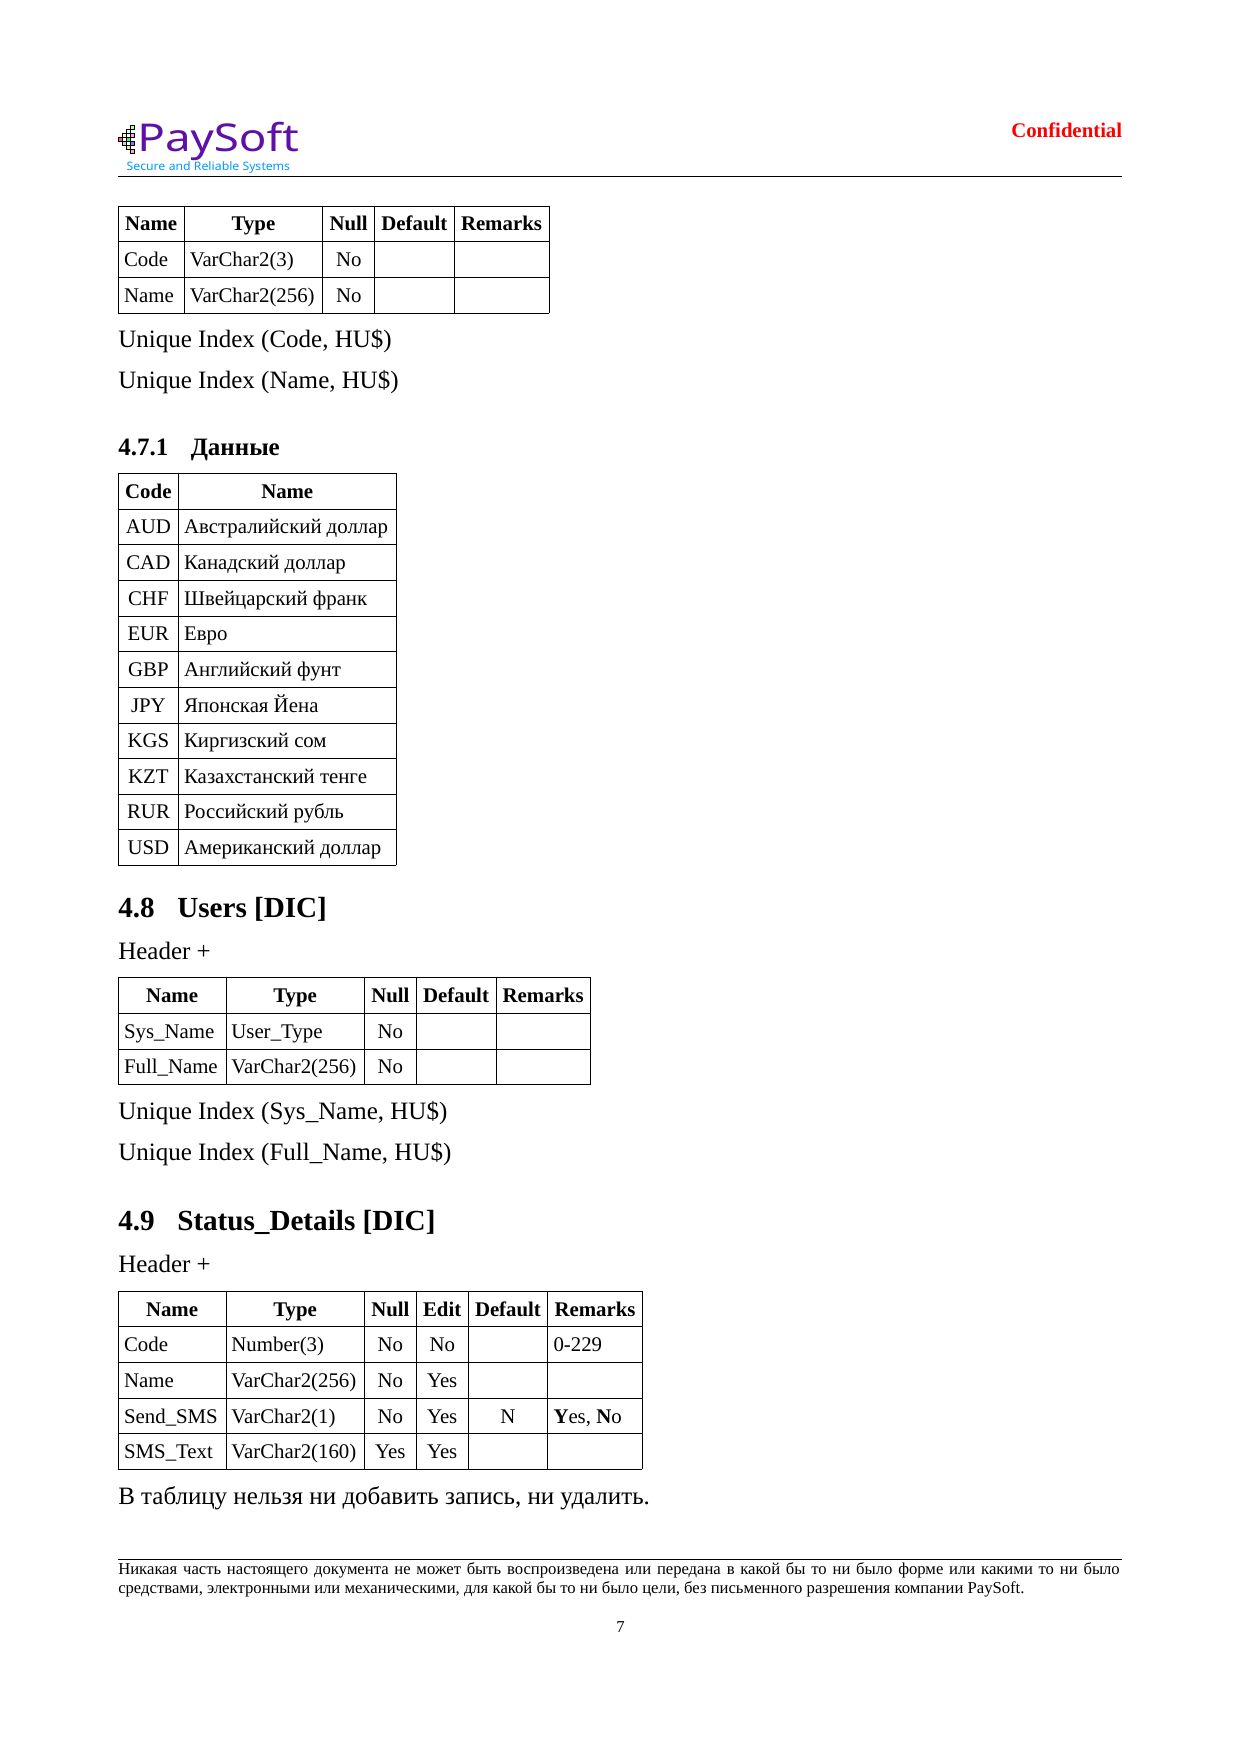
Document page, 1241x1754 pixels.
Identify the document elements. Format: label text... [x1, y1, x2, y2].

subtitle Status_Details [DIC] [118, 1203, 1122, 1237]
table_cell Name [119, 278, 184, 312]
table_header Null [365, 1292, 416, 1326]
table_cell Yes [417, 1434, 468, 1469]
table_header Name [119, 1292, 226, 1326]
table_cell CAD [119, 545, 178, 580]
table_cell Yes [417, 1363, 468, 1398]
table_cell Американский доллар [179, 830, 396, 865]
table_cell Английский фунт [179, 652, 396, 687]
table_cell VarChar2(256) [185, 278, 322, 312]
table_cell Австралийский доллар [179, 510, 396, 544]
table_header Name [119, 978, 226, 1013]
table_cell N [469, 1399, 547, 1433]
table_header Edit [417, 1292, 468, 1326]
table_cell Японская Йена [179, 688, 396, 722]
table_header Remarks [455, 207, 549, 241]
table_cell Российский рубль [179, 795, 396, 829]
text Unique Index (Name, HU$) [118, 366, 1122, 394]
text Unique Index (Full_Name, HU$) [118, 1137, 1122, 1166]
subtitle Данные [118, 432, 1122, 461]
table_cell Yes [365, 1434, 416, 1469]
table_cell [417, 1050, 496, 1084]
table_cell Швейцарский франк [179, 581, 396, 616]
table_header Type [185, 207, 322, 241]
table_cell VarChar2(3) [185, 242, 322, 277]
table_cell [469, 1363, 547, 1398]
table_cell Send_SMS [119, 1399, 226, 1433]
table_cell USD [119, 830, 178, 865]
text Header + [118, 936, 1122, 965]
table_cell RUR [119, 795, 178, 829]
table_cell [548, 1363, 642, 1398]
table_cell GBP [119, 652, 178, 687]
table_cell VarChar2(160) [227, 1434, 364, 1469]
table_cell Code [119, 1327, 226, 1362]
table_cell No [365, 1050, 416, 1084]
text Unique Index (Sys_Name, HU$) [118, 1096, 1122, 1125]
table_header Type [227, 1292, 364, 1326]
table_cell Евро [179, 617, 396, 651]
table_cell VarChar2(1) [227, 1399, 364, 1433]
table_cell [417, 1014, 496, 1048]
table_cell [497, 1014, 590, 1048]
table_cell Yes, No [548, 1399, 642, 1433]
table_cell SMS_Text [119, 1434, 226, 1469]
table_header Null [365, 978, 416, 1013]
table_cell CHF [119, 581, 178, 616]
table_cell User_Type [227, 1014, 364, 1048]
table_cell Канадский доллар [179, 545, 396, 580]
table_cell No [365, 1014, 416, 1048]
table_cell No [323, 278, 374, 312]
text Header + [118, 1249, 1122, 1278]
table_cell [375, 242, 454, 277]
table_header Default [375, 207, 454, 241]
table_cell Code [119, 242, 184, 277]
table_cell EUR [119, 617, 178, 651]
table_cell AUD [119, 510, 178, 544]
table_header Remarks [548, 1292, 642, 1326]
table_cell [375, 278, 454, 312]
table_cell [469, 1434, 547, 1469]
table_cell [455, 242, 549, 277]
table_cell Yes [417, 1399, 468, 1433]
subtitle Users [DIC] [118, 890, 1122, 923]
table_header Null [323, 207, 374, 241]
table_cell Number(3) [227, 1327, 364, 1362]
table_cell KZT [119, 759, 178, 794]
table_cell Sys_Name [119, 1014, 226, 1048]
text Unique Index (Code, HU$) [118, 324, 1122, 353]
table_cell No [365, 1363, 416, 1398]
table_header Default [417, 978, 496, 1013]
table_header Type [227, 978, 364, 1013]
table_cell No [417, 1327, 468, 1362]
table_cell Name [119, 1363, 226, 1398]
table_cell No [323, 242, 374, 277]
table_cell [548, 1434, 642, 1469]
table_cell VarChar2(256) [227, 1050, 364, 1084]
table_cell JPY [119, 688, 178, 722]
table_header Name [119, 207, 184, 241]
table_cell KGS [119, 724, 178, 758]
table_cell [469, 1327, 547, 1362]
table_cell VarChar2(256) [227, 1363, 364, 1398]
table_cell [497, 1050, 590, 1084]
table_header Default [469, 1292, 547, 1326]
text В таблицу нельзя ни добавить запись, ни удалить. [118, 1481, 1122, 1509]
table_cell [455, 278, 549, 312]
table_cell Full_Name [119, 1050, 226, 1084]
table_cell Киргизский сом [179, 724, 396, 758]
table_cell No [365, 1327, 416, 1362]
table_cell 0-229 [548, 1327, 642, 1362]
table_header Remarks [497, 978, 590, 1013]
table_cell Казахстанский тенге [179, 759, 396, 794]
table_header Name [179, 474, 396, 509]
table_header Code [119, 474, 178, 509]
table_cell No [365, 1399, 416, 1433]
